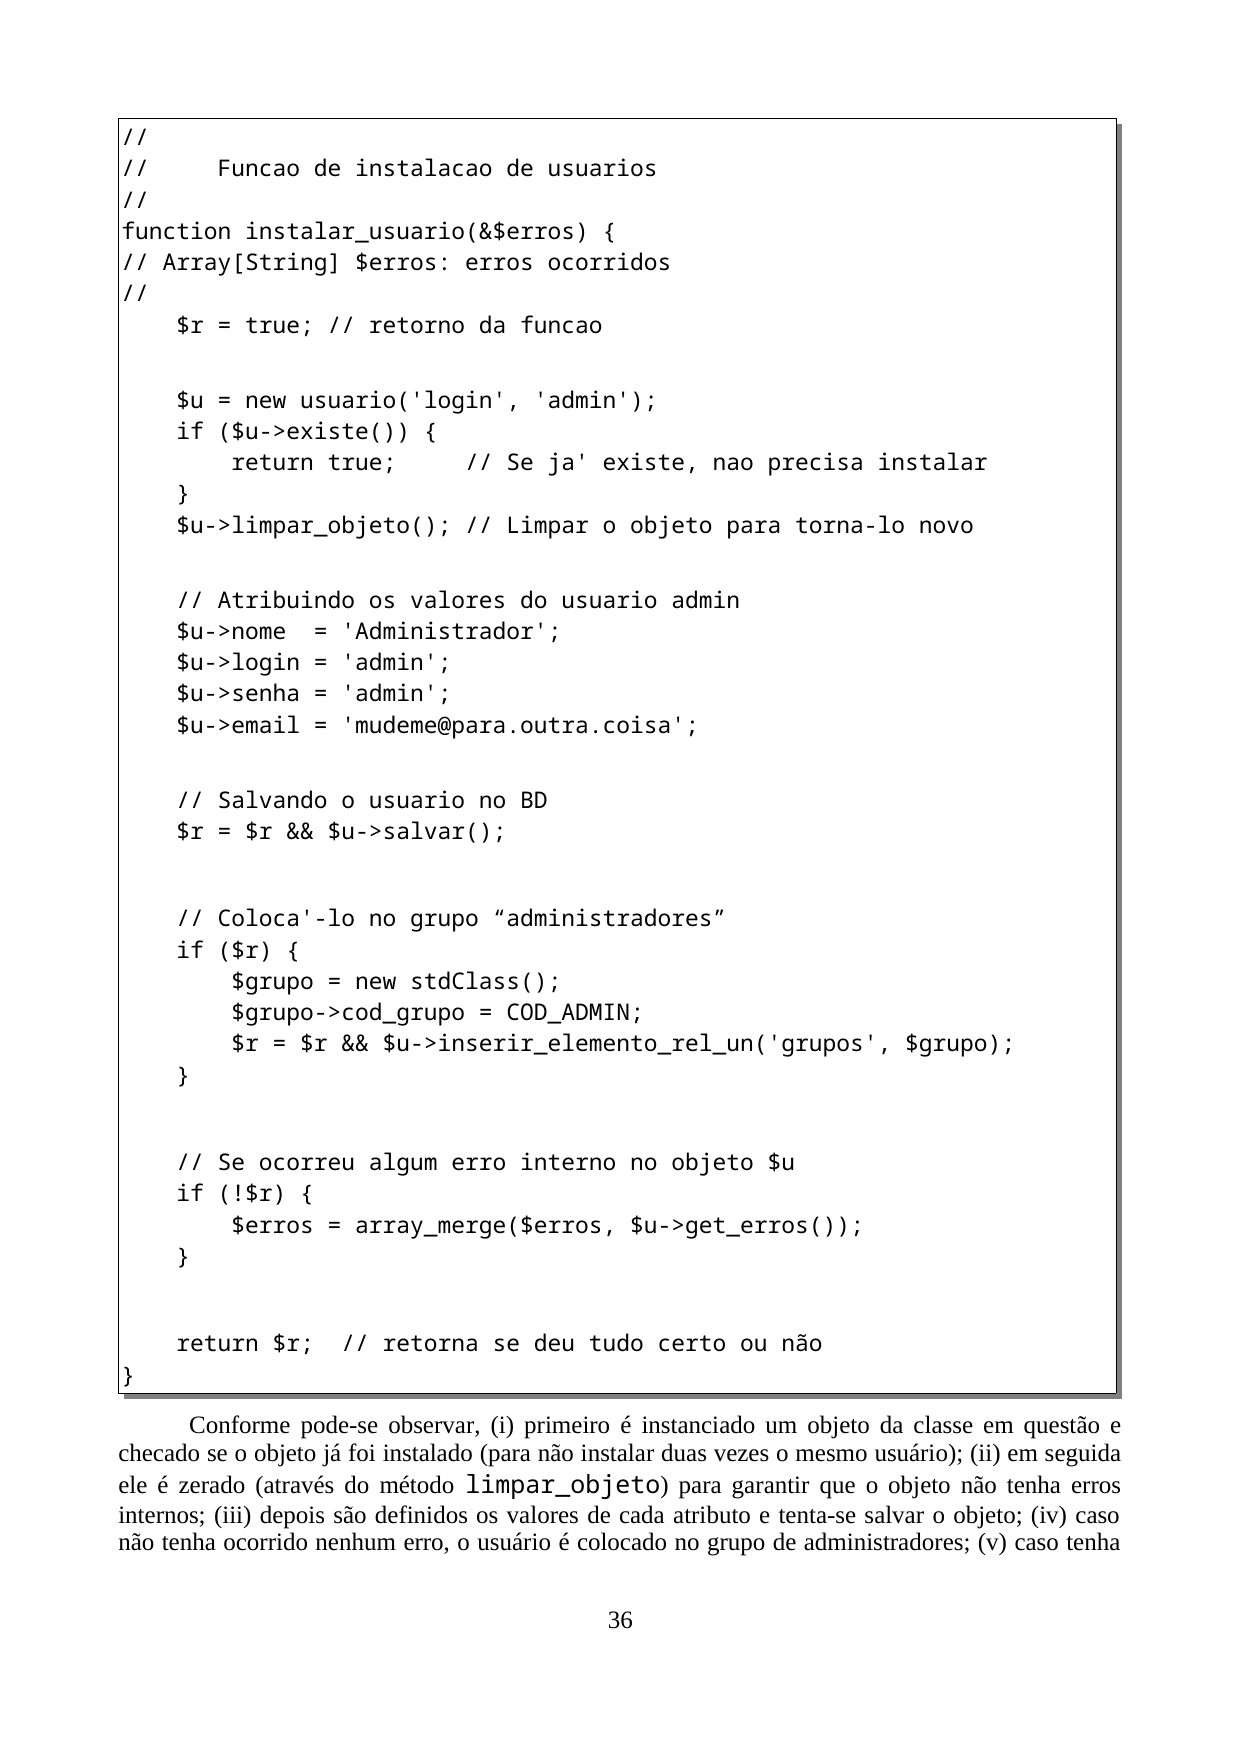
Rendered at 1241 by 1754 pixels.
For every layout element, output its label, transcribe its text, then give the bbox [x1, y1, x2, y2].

text // // Funcao de instalacao de usuarios // function instalar_usuario(&$erros) { // Array[String] $erros: erros ocorridos // $r = true; // retorno da funcao [119, 119, 1116, 371]
text Conforme pode-se observar, (i) primeiro é instanciado um objeto da classe em questão e checado se o objeto já foi instalado (para não instalar duas vezes o mesmo usuário); (ii) em seguida ele é zerado (através do método limpar_objeto) para garantir que o objeto não tenha erros internos; (iii) depois são definidos os valores de cada atributo e tenta-se salvar o objeto; (iv) caso não tenha ocorrido nenhum erro, o usuário é colocado no grupo de administradores; (v) caso tenha [118, 1411, 1122, 1556]
text return $r; // retorna se deu tudo certo ou não } [119, 1324, 1116, 1393]
text $u = new usuario('login', 'admin'); if ($u->existe()) { return true; // Se ja' existe, nao precisa instalar } $u->limpar_objeto(); // Limpar o objeto para torna-lo novo [119, 381, 1116, 571]
text // Se ocorreu algum erro interno no objeto $u if (!$r) { $erros = array_merge($erros, $u->get_erros()); } [119, 1143, 1116, 1271]
text // Salvando o usuario no BD $r = $r && $u->salvar(); [119, 781, 1116, 846]
text // Atribuindo os valores do usuario admin $u->nome = 'Administrador'; $u->login = 'admin'; $u->senha = 'admin'; $u->email = 'mudeme@para.outra.coisa'; [119, 581, 1116, 771]
text // Coloca'-lo no grupo “administradores” if ($r) { $grupo = new stdClass(); $grupo->cod_grupo = COD_ADMIN; $r = $r && $u->inserir_elemento_rel_un('grupos', $grupo); } [119, 899, 1116, 1090]
